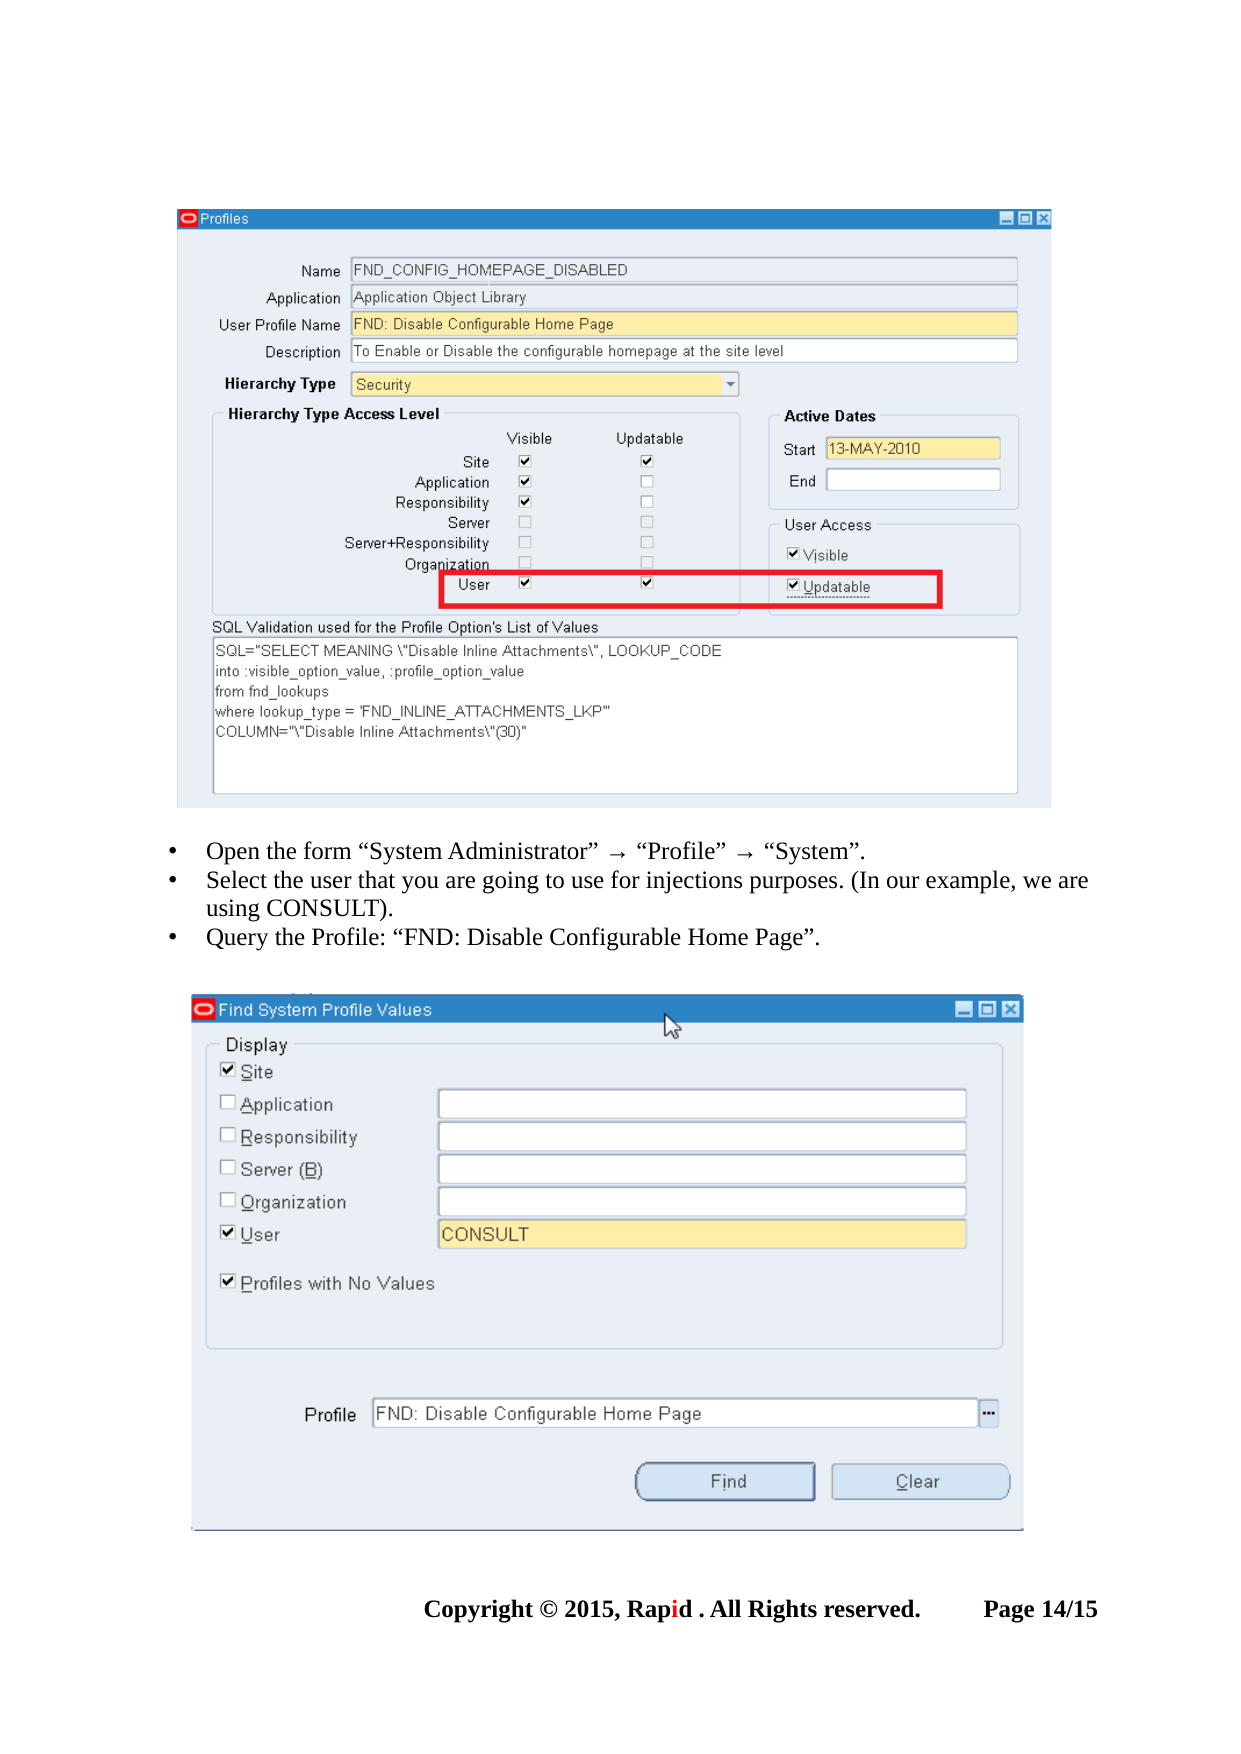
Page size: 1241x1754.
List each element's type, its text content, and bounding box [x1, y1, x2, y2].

list Select the user that you are going to use for injections purposes. (In our example, we are using CONSULT). [168, 865, 1099, 922]
list Query the Profile: “FND: Disable Configurable Home Page”. [168, 922, 1099, 951]
list Open the form “System Administrator” → “Profile” → “System”. [168, 836, 1099, 865]
